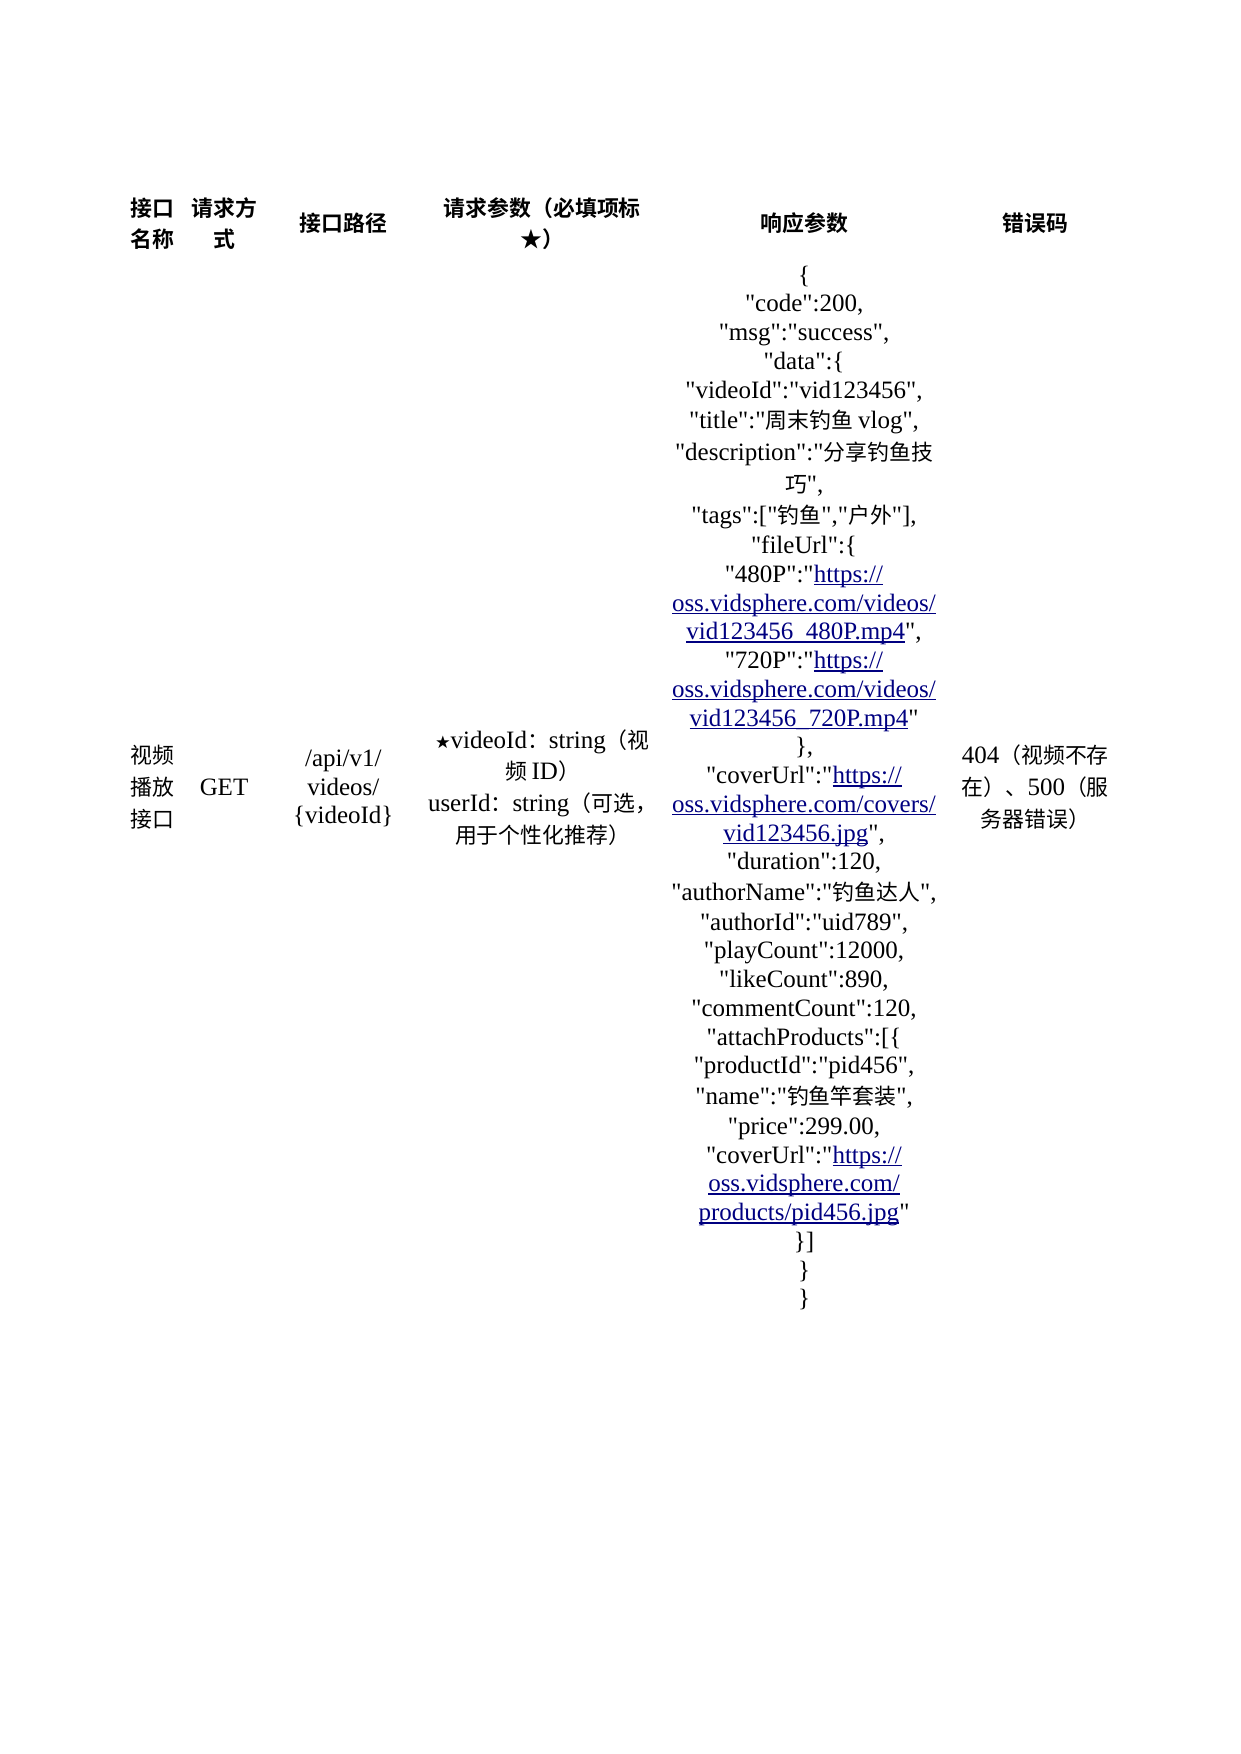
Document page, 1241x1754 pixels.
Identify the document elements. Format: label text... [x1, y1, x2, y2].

table_cell 视频播放接口 [118, 257, 186, 1315]
table_header 接口名称 [118, 188, 186, 257]
table_header 请求参数（必填项标★） [425, 188, 660, 257]
table_cell 404（视频不存在）、500（服务器错误） [948, 257, 1122, 1315]
table_header 请求方式 [186, 188, 262, 257]
table_header 错误码 [948, 188, 1122, 257]
table_header 响应参数 [660, 188, 948, 257]
table_cell ★videoId：string（视频 ID） userId：string（可选，用于个性化推荐） [425, 257, 660, 1315]
table_header 接口路径 [262, 188, 424, 257]
table_cell { "code":200, "msg":"success", "data":{ "videoId":"vid123456", "title":"周末钓鱼 vlog", "description":"分享钓鱼技巧", "tags":["钓鱼","户外"], "fileUrl":{ "480P":"https://oss.vidsphere.com/videos/vid123456_480P.mp4", "720P":"https://oss.vidsphere.com/videos/vid123456_720P.mp4" }, "coverUrl":"https://oss.vidsphere.com/covers/vid123456.jpg", "duration":120, "authorName":"钓鱼达人", "authorId":"uid789", "playCount":12000, "likeCount":890, "commentCount":120, "attachProducts":[{ "productId":"pid456", "name":"钓鱼竿套装", "price":299.00, "coverUrl":"https://oss.vidsphere.com/products/pid456.jpg" }] } } [660, 257, 948, 1315]
table_cell GET [186, 257, 262, 1315]
table_cell /api/v1/videos/{videoId} [262, 257, 424, 1315]
